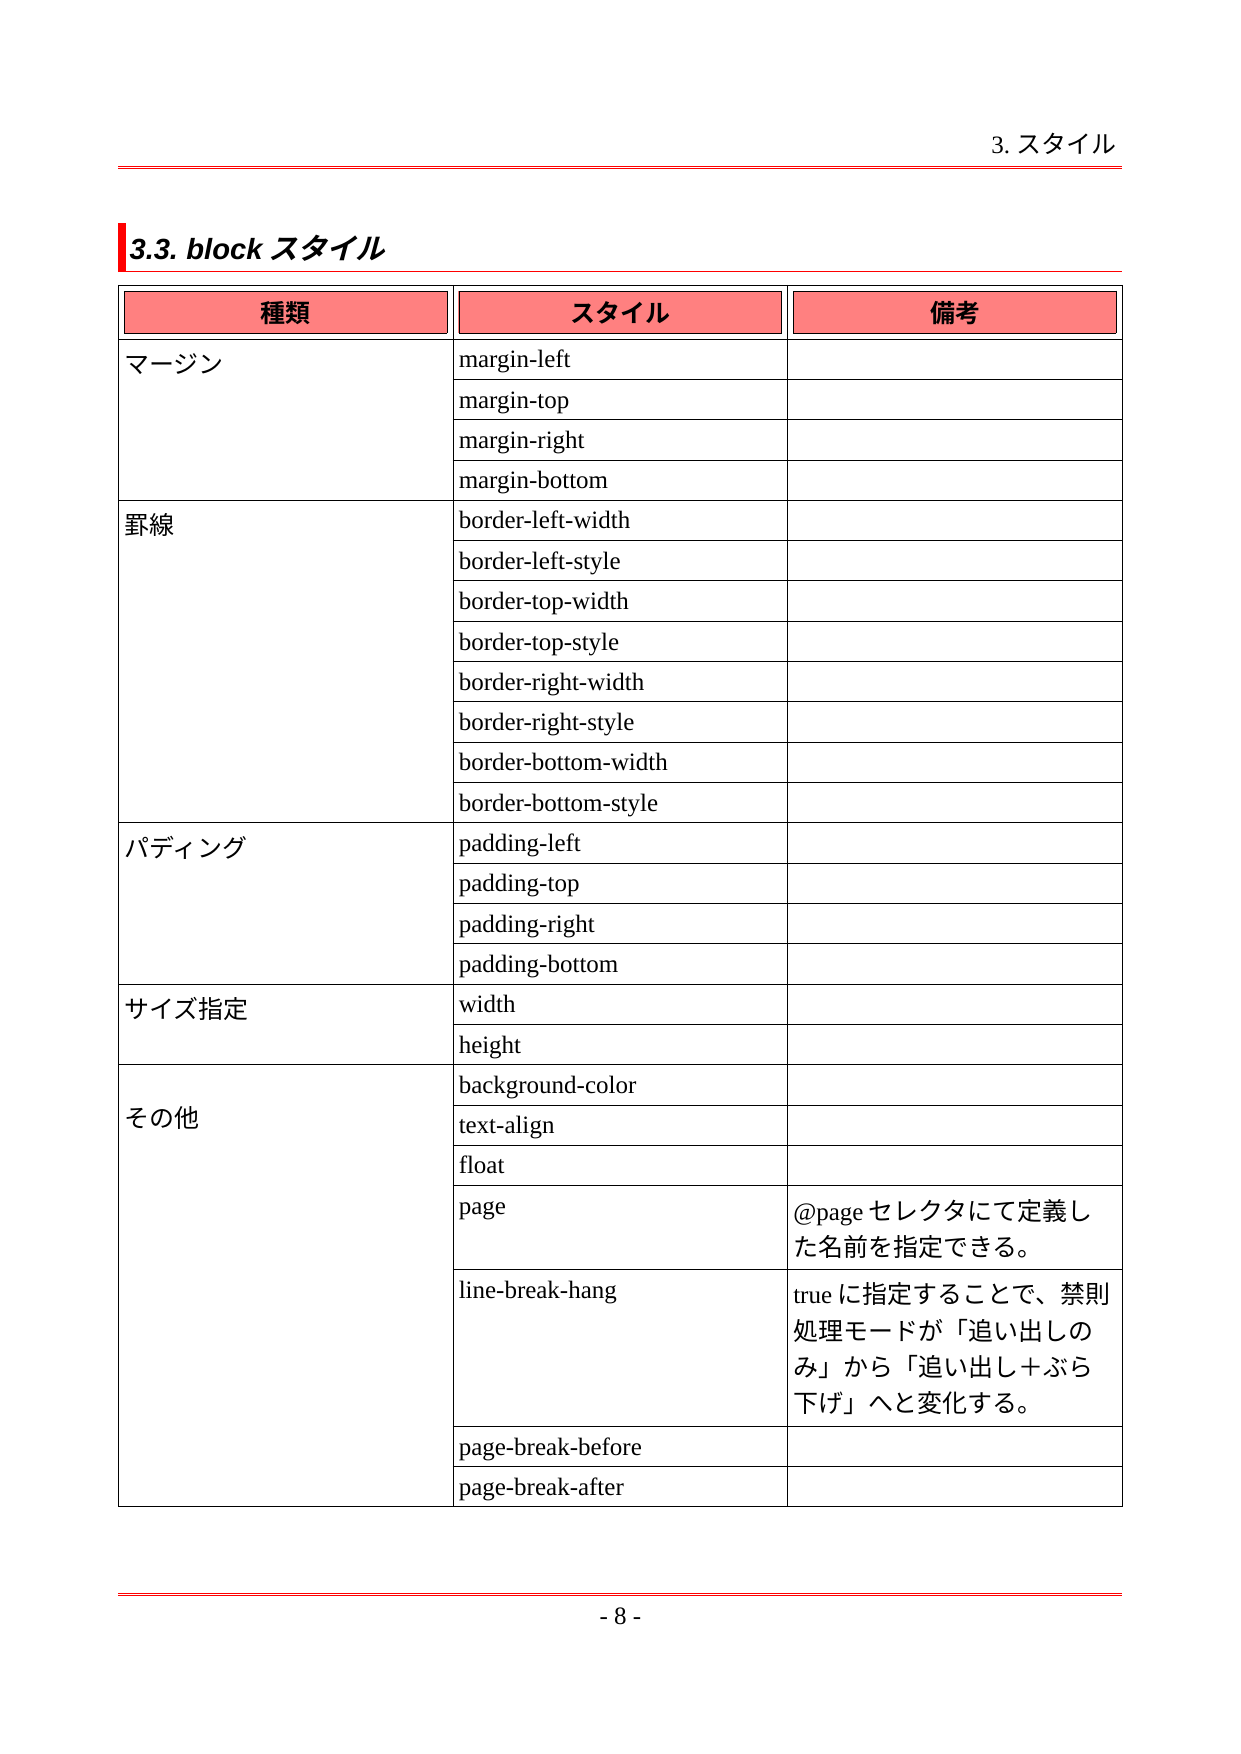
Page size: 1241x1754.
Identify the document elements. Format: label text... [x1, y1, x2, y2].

table_cell [788, 581, 1122, 621]
table_cell [788, 783, 1122, 822]
table_cell float [454, 1146, 787, 1185]
table_cell margin-bottom [454, 461, 787, 500]
table_cell [788, 340, 1122, 379]
table_cell [788, 985, 1122, 1024]
table_cell border-bottom-style [454, 783, 787, 822]
table_cell [788, 461, 1122, 500]
table_cell border-top-style [454, 622, 787, 661]
table_cell page [454, 1186, 787, 1269]
table_cell margin-top [454, 380, 787, 419]
table_cell [788, 1427, 1122, 1466]
table_cell padding-top [454, 864, 787, 903]
table_header 備考 [788, 286, 1122, 338]
table_cell [788, 420, 1122, 459]
table_cell @pageセレクタにて定義した名前を指定できる。 [788, 1186, 1122, 1269]
table_cell マージン [119, 340, 453, 500]
table_cell [788, 944, 1122, 983]
table_cell width [454, 985, 787, 1024]
table_cell margin-left [454, 340, 787, 379]
table_cell border-top-width [454, 581, 787, 621]
table_header 種類 [119, 286, 453, 338]
table_cell height [454, 1025, 787, 1064]
table_cell その他 [119, 1065, 453, 1506]
table_cell [788, 380, 1122, 419]
table_cell border-bottom-width [454, 743, 787, 782]
table_cell border-right-width [454, 662, 787, 701]
table_cell padding-right [454, 904, 787, 943]
subtitle blockスタイル [126, 223, 1122, 271]
table_cell パディング [119, 823, 453, 983]
table_cell [788, 1106, 1122, 1145]
table_cell [788, 541, 1122, 580]
table_cell [788, 702, 1122, 742]
table_cell background-color [454, 1065, 787, 1104]
table_cell [788, 823, 1122, 863]
table_cell [788, 622, 1122, 661]
table_cell text-align [454, 1106, 787, 1145]
table_cell [788, 904, 1122, 943]
table_cell 罫線 [119, 501, 453, 822]
table_cell [788, 1065, 1122, 1104]
table_cell border-left-style [454, 541, 787, 580]
table_cell margin-right [454, 420, 787, 459]
table_cell border-right-style [454, 702, 787, 742]
table_cell line-break-hang [454, 1270, 787, 1426]
table_cell border-left-width [454, 501, 787, 540]
table_cell [788, 743, 1122, 782]
table_cell [788, 864, 1122, 903]
table_cell [788, 1467, 1122, 1506]
table_cell page-break-before [454, 1427, 787, 1466]
table_cell [788, 1146, 1122, 1185]
table_cell trueに指定することで、禁則処理モードが「追い出しのみ」から「追い出し＋ぶら下げ」へと変化する。 [788, 1270, 1122, 1426]
table_cell [788, 501, 1122, 540]
table_cell [788, 1025, 1122, 1064]
table_cell page-break-after [454, 1467, 787, 1506]
table_cell padding-left [454, 823, 787, 863]
table_cell [788, 662, 1122, 701]
table_header スタイル [454, 286, 787, 338]
table_cell サイズ指定 [119, 985, 453, 1064]
table_cell padding-bottom [454, 944, 787, 983]
